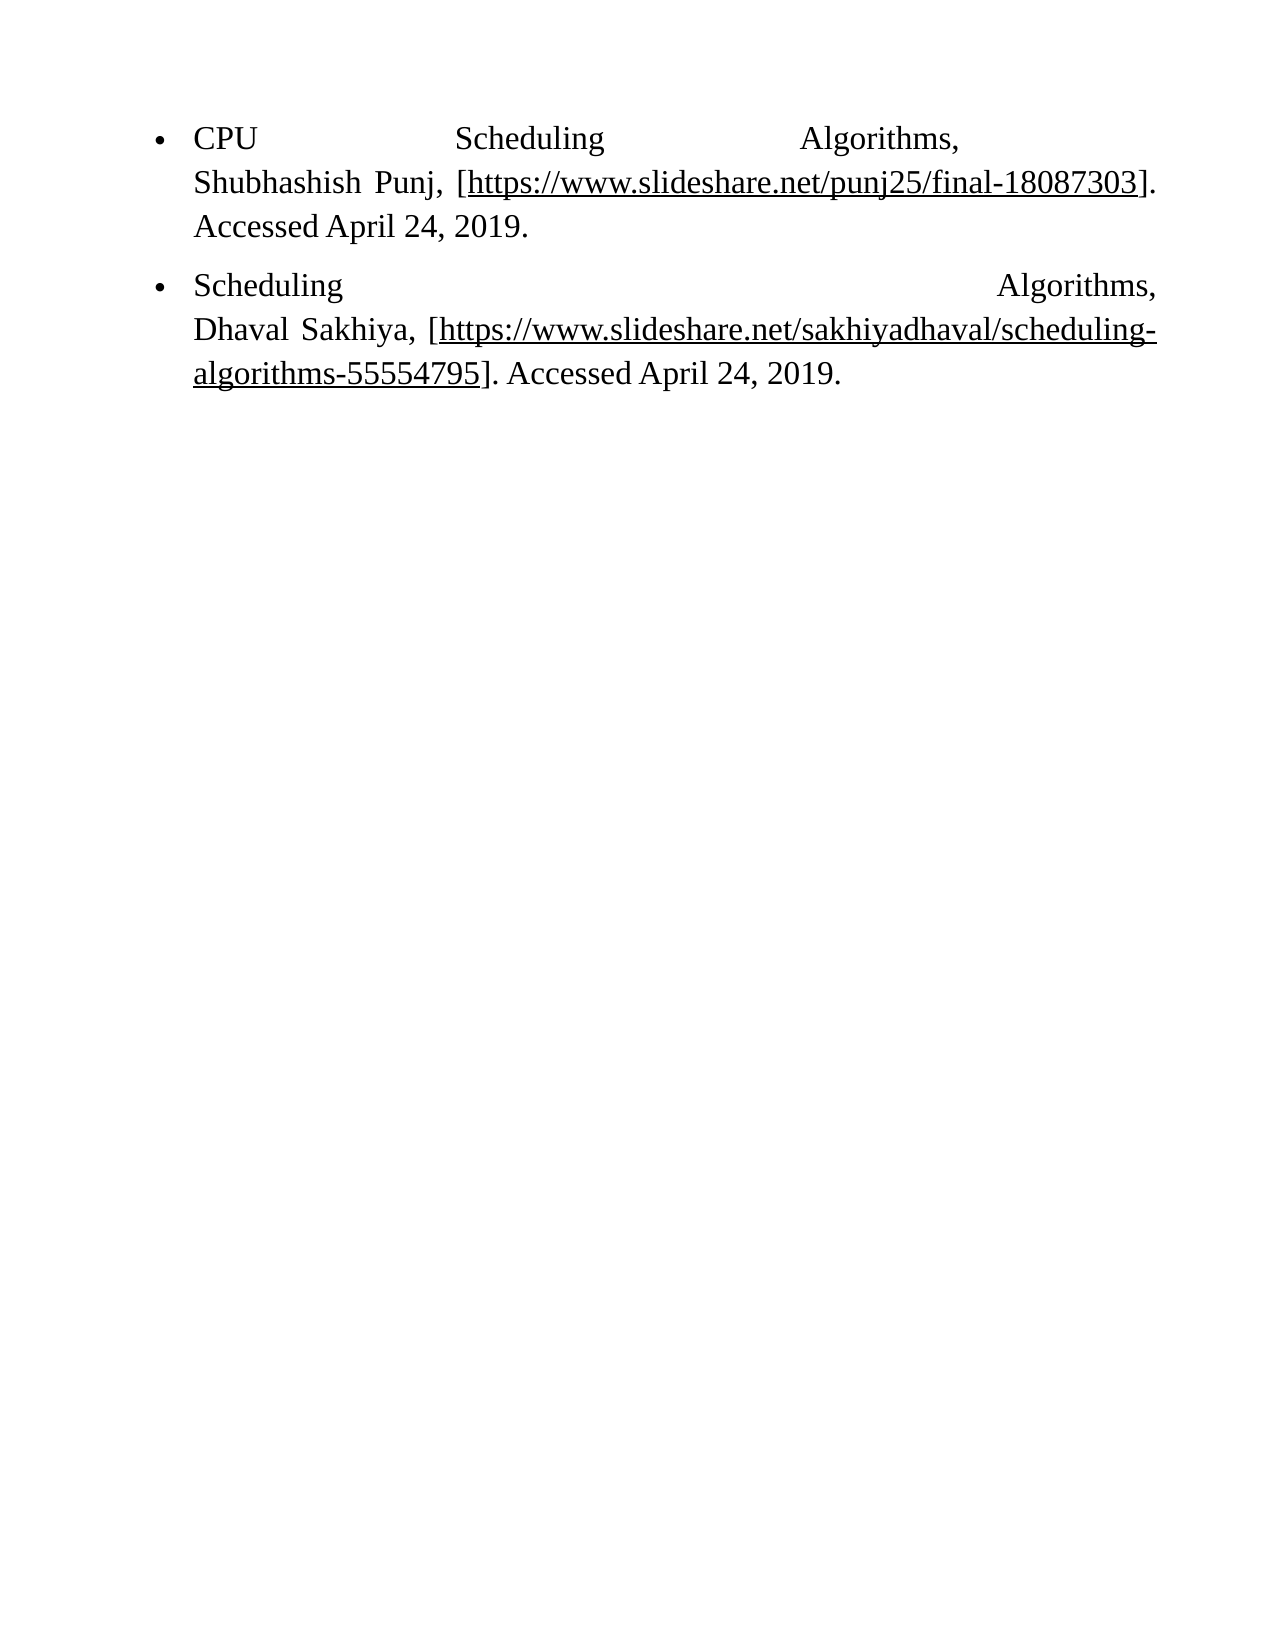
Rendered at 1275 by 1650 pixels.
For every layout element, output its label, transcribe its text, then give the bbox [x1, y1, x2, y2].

list CPU Scheduling Algorithms, Shubhashish Punj, [https://www.slideshare.net/punj25/final-18087303]. Accessed April 24, 2019. [156, 118, 1157, 244]
list Scheduling Algorithms, Dhaval Sakhiya, [https://www.slideshare.net/sakhiyadhaval/scheduling-algorithms-55554795]. Accessed April 24, 2019. [156, 265, 1157, 391]
